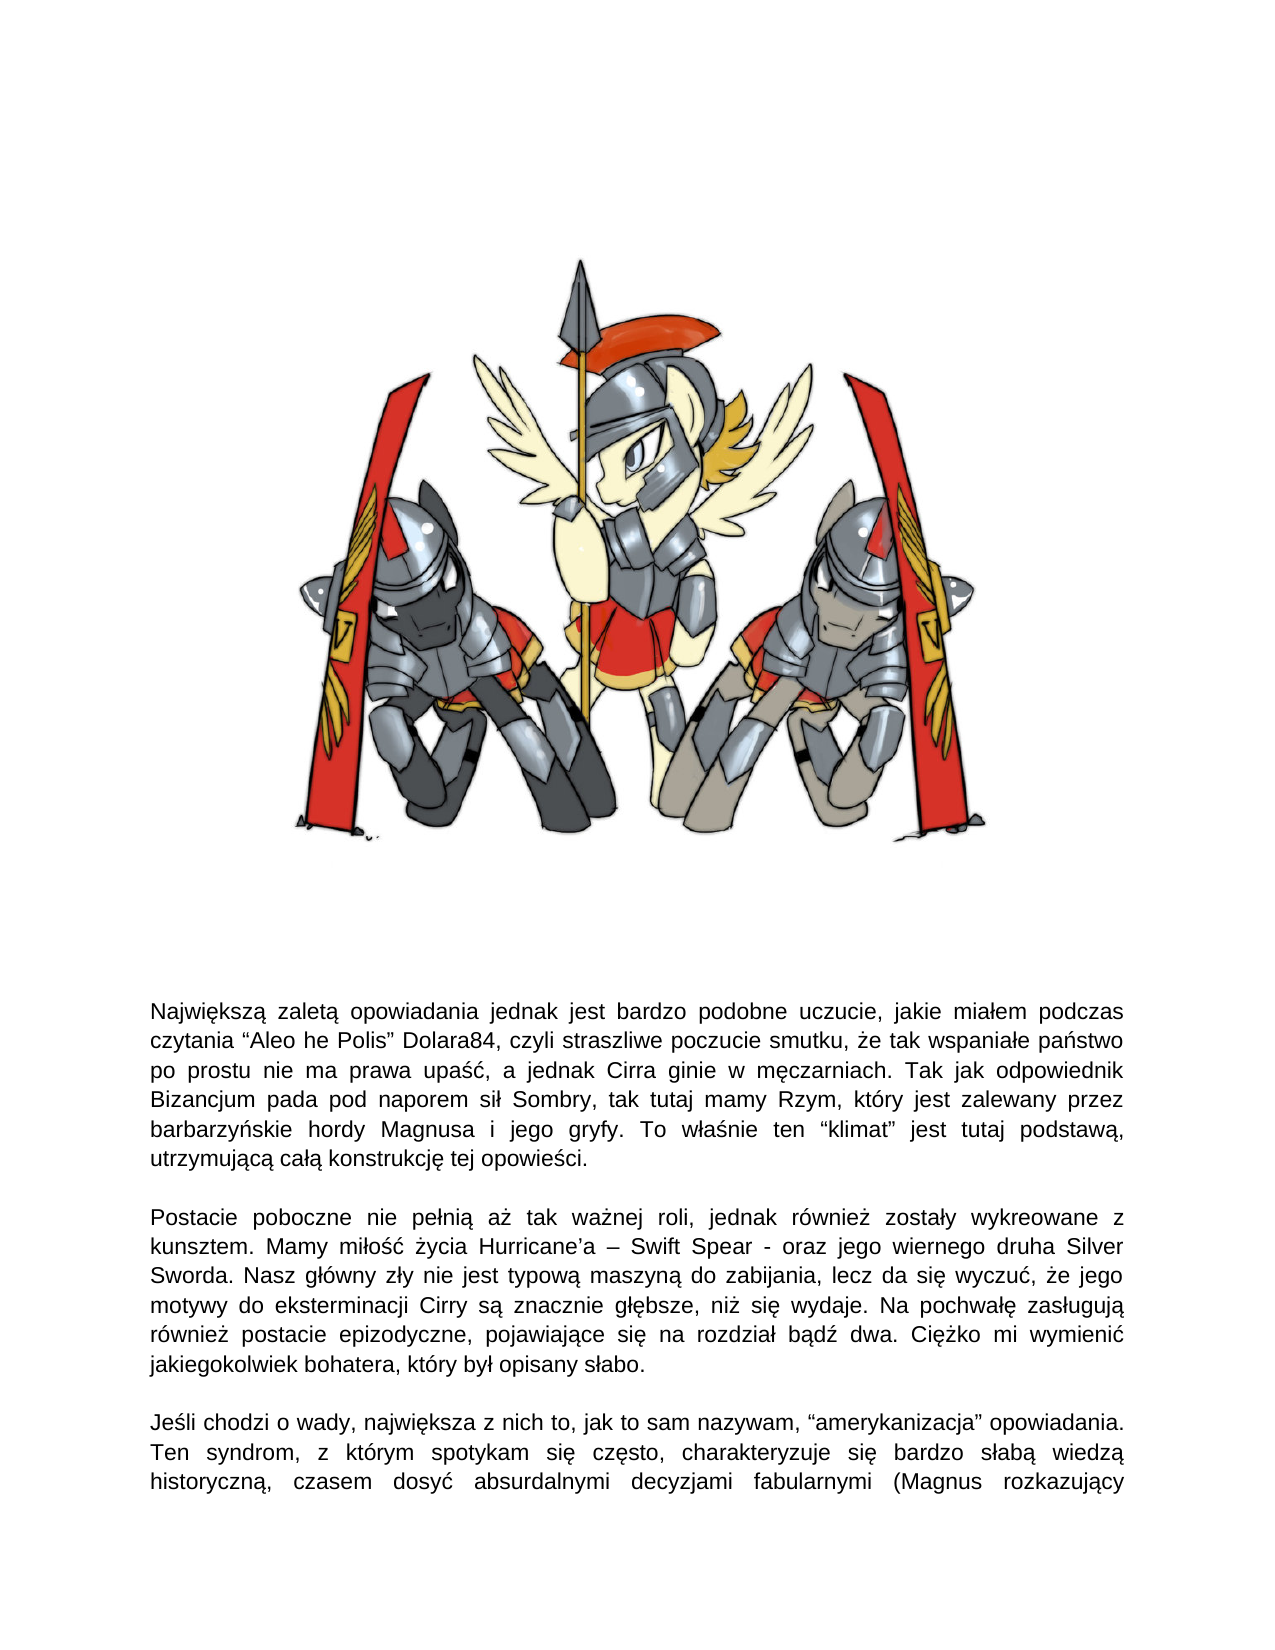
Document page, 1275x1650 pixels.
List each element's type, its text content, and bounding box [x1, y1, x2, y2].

picture [284, 168, 991, 951]
text Największą zaletą opowiadania jednak jest bardzo podobne uczucie, jakie miałem podczas czytania “Aleo he Polis” Dolara84, czyli straszliwe poczucie smutku, że tak wspaniałe państwo po prostu nie ma prawa upaść, a jednak Cirra ginie w męczarniach. Tak jak odpowiednik Bizancjum pada pod naporem sił Sombry, tak tutaj mamy Rzym, który jest zalewany przez barbarzyńskie hordy Magnusa i jego gryfy. To właśnie ten “klimat” jest tutaj podstawą, utrzymującą całą konstrukcję tej opowieści. [150, 999, 1125, 1171]
text Jeśli chodzi o wady, największa z nich to, jak to sam nazywam, “amerykanizacja” opowiadania. Ten syndrom, z którym spotykam się często, charakteryzuje się bardzo słabą wiedzą historyczną, czasem dosyć absurdalnymi decyzjami fabularnymi (Magnus rozkazujący [150, 1410, 1125, 1494]
text Postacie poboczne nie pełnią aż tak ważnej roli, jednak również zostały wykreowane z kunsztem. Mamy miłość życia Hurricane’a – Swift Spear - oraz jego wiernego druha Silver Sworda. Nasz główny zły nie jest typową maszyną do zabijania, lecz da się wyczuć, że jego motywy do eksterminacji Cirry są znacznie głębsze, niż się wydaje. Na pochwałę zasługują również postacie epizodyczne, pojawiające się na rozdział bądź dwa. Ciężko mi wymienić jakiegokolwiek bohatera, który był opisany słabo. [150, 1204, 1125, 1377]
